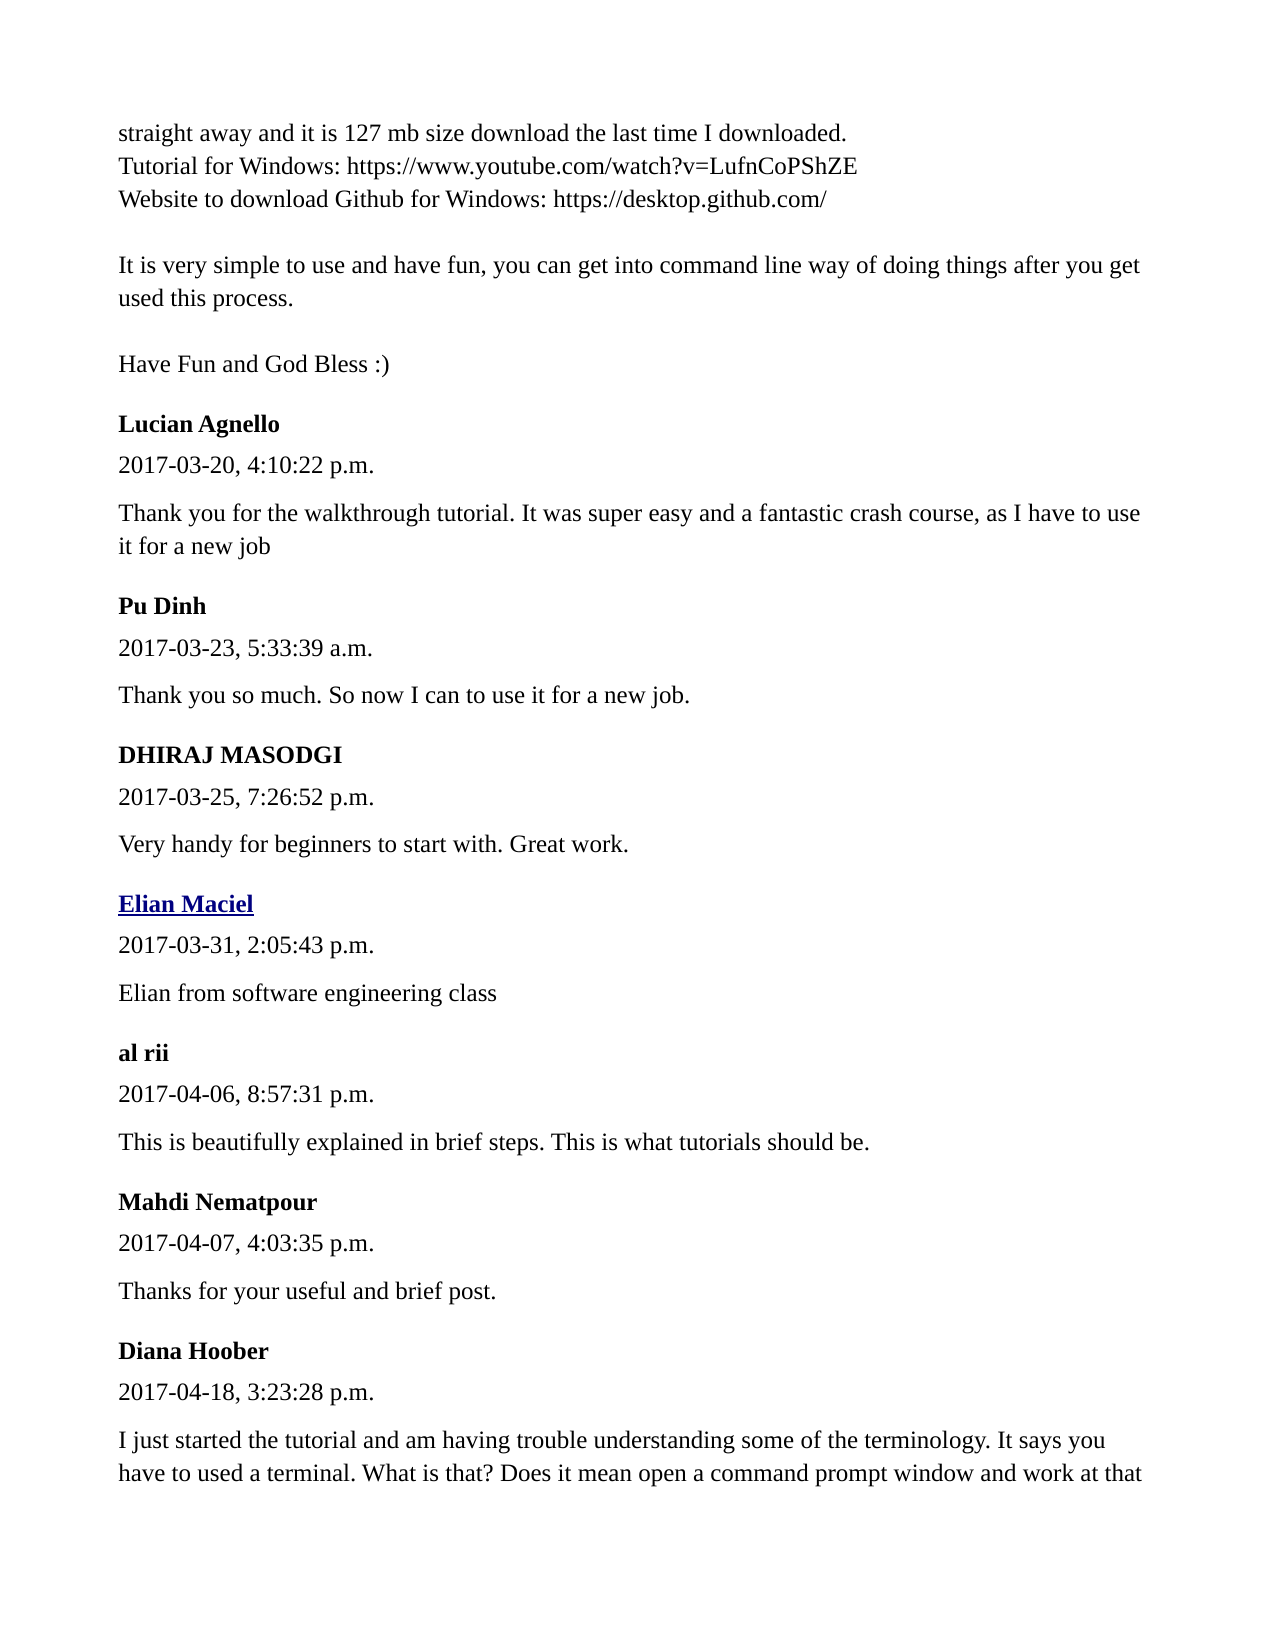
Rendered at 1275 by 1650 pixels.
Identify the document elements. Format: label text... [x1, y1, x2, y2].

text straight away and it is 127 mb size download the last time I downloaded. Tutorial for Windows: https://www.youtube.com/watch?v=LufnCoPShZE Website to download Github for Windows: https://desktop.github.com/ It is very simple to use and have fun, you can get into command line way of doing things after you get used this process. Have Fun and God Bless :) [118, 118, 1157, 378]
text 2017-03-31, 2:05:43 p.m. [118, 931, 1157, 959]
text Elian from software engineering class [118, 978, 1157, 1007]
text I just started the tutorial and am having trouble understanding some of the terminology. It says you have to used a terminal. What is that? Does it mean open a command prompt window and work at that [118, 1425, 1157, 1487]
text Thank you for the walkthrough tutorial. It was super easy and a fantastic crash course, as I have to use it for a new job [118, 498, 1157, 560]
text 2017-04-06, 8:57:31 p.m. [118, 1079, 1157, 1108]
text Thank you so much. So now I can to use it for a new job. [118, 680, 1157, 709]
text 2017-03-20, 4:10:22 p.m. [118, 451, 1157, 479]
text Thanks for your useful and brief post. [118, 1276, 1157, 1305]
subtitle Diana Hoober [118, 1336, 1157, 1365]
subtitle Elian Maciel [118, 889, 1157, 918]
subtitle Mahdi Nematpour [118, 1187, 1157, 1216]
text Very handy for beginners to start with. Great work. [118, 829, 1157, 858]
text 2017-03-23, 5:33:39 a.m. [118, 633, 1157, 661]
subtitle Pu Dinh [118, 591, 1157, 620]
subtitle al rii [118, 1038, 1157, 1067]
text 2017-03-25, 7:26:52 p.m. [118, 782, 1157, 810]
subtitle Lucian Agnello [118, 409, 1157, 438]
text 2017-04-18, 3:23:28 p.m. [118, 1377, 1157, 1406]
subtitle DHIRAJ MASODGI [118, 740, 1157, 769]
text This is beautifully explained in brief steps. This is what tutorials should be. [118, 1127, 1157, 1156]
text 2017-04-07, 4:03:35 p.m. [118, 1228, 1157, 1257]
